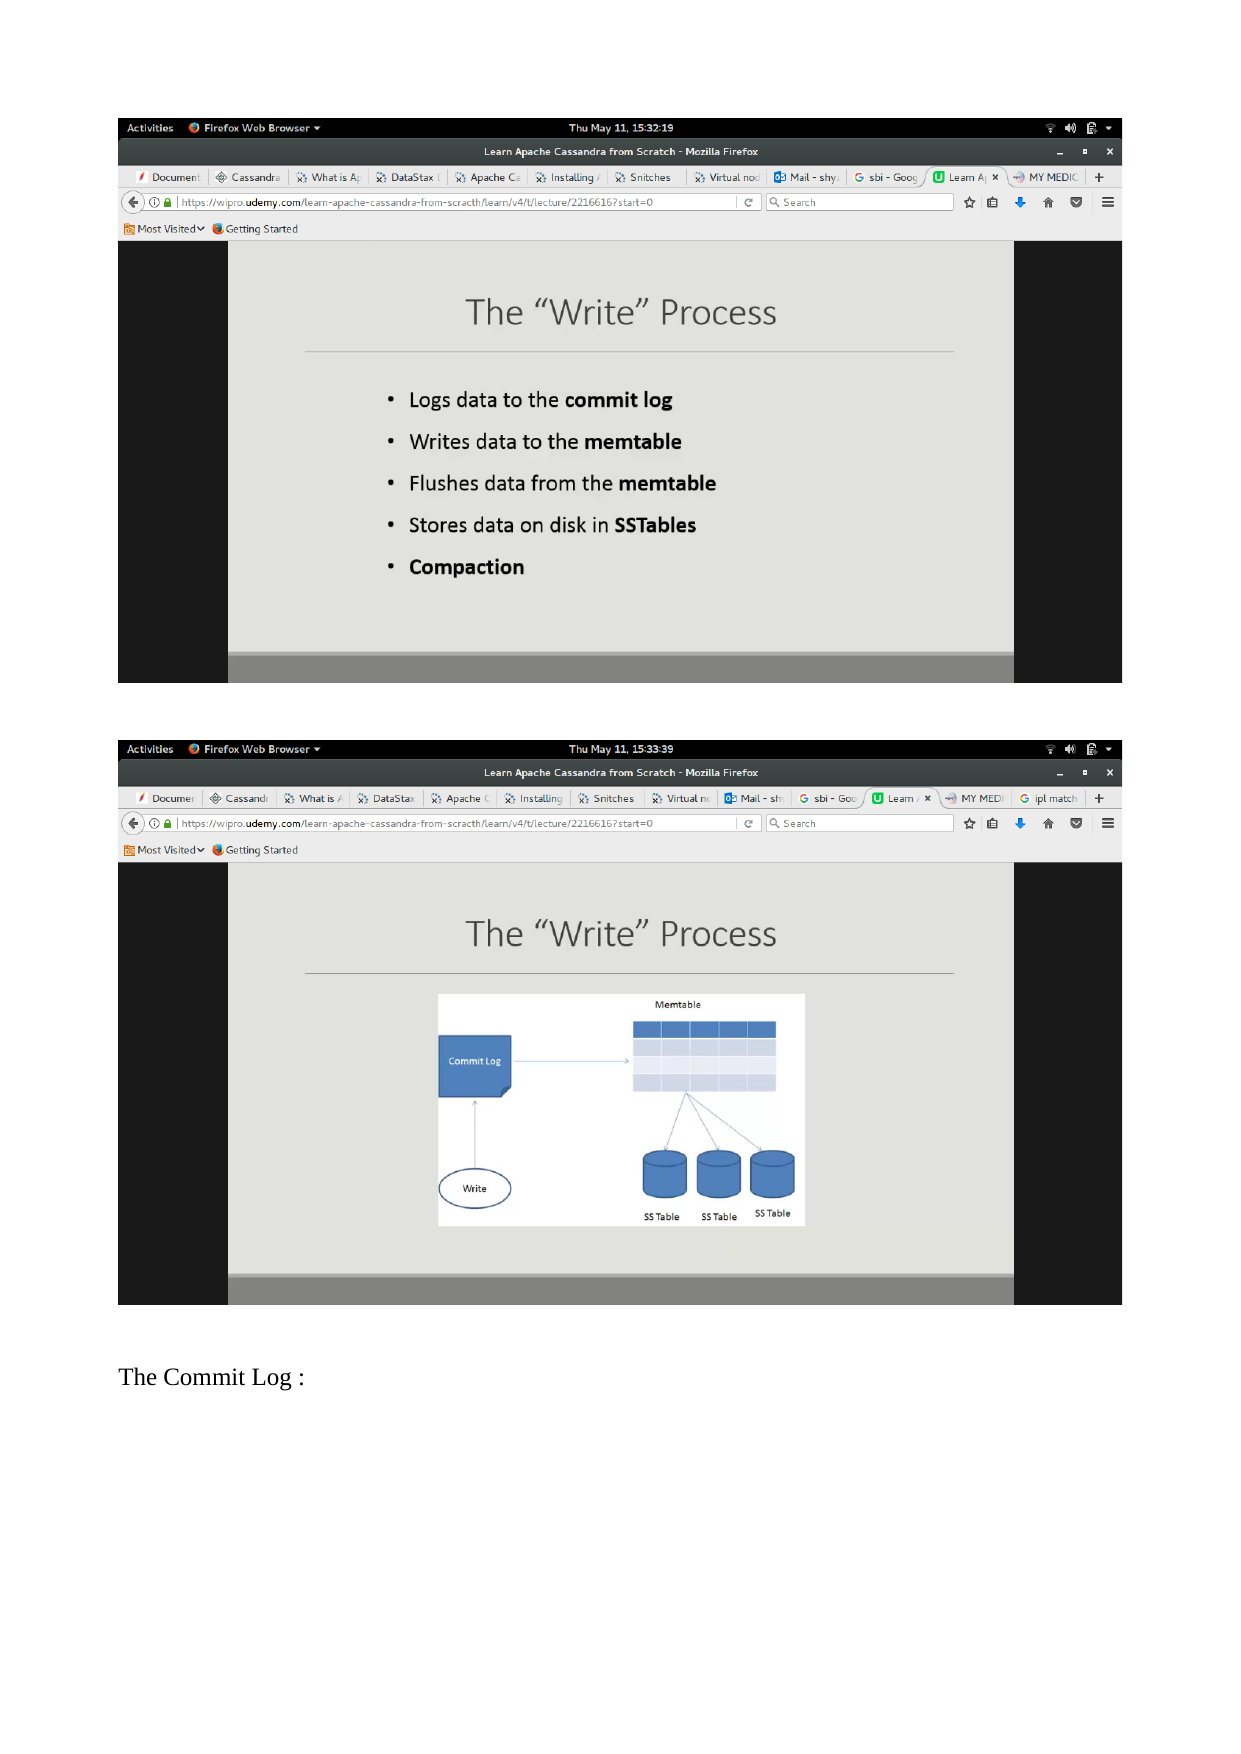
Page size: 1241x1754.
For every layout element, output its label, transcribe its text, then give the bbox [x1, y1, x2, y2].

picture [118, 118, 1123, 683]
text The Commit Log : [118, 1362, 1122, 1391]
picture [118, 740, 1123, 1305]
